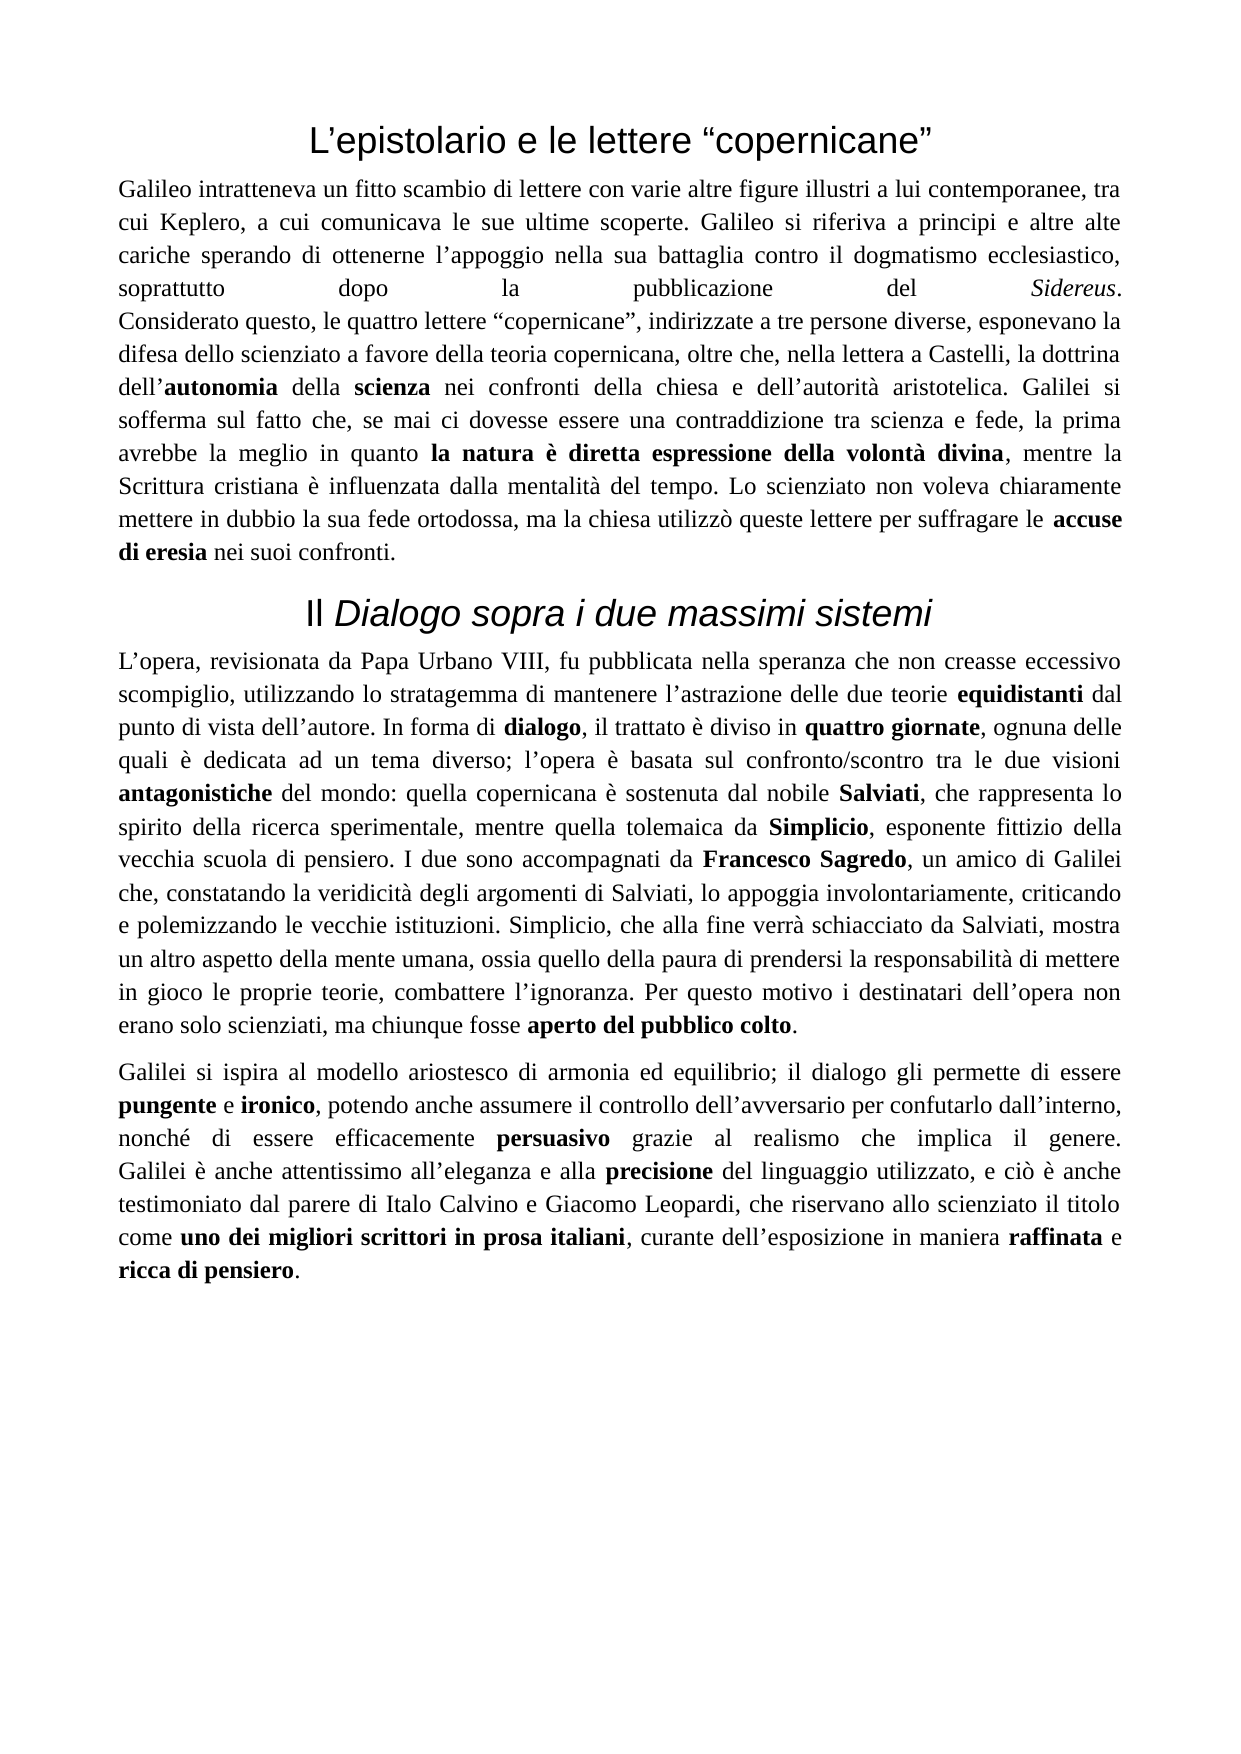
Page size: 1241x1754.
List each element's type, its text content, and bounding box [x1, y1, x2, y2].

text L’opera, revisionata da Papa Urbano VIII, fu pubblicata nella speranza che non creasse eccessivo scompiglio, utilizzando lo stratagemma di mantenere l’astrazione delle due teorie equidistanti dal punto di vista dell’autore. In forma di dialogo, il trattato è diviso in quattro giornate, ognuna delle quali è dedicata ad un tema diverso; l’opera è basata sul confronto/scontro tra le due visioni antagonistiche del mondo: quella copernicana è sostenuta dal nobile Salviati, che rappresenta lo spirito della ricerca sperimentale, mentre quella tolemaica da Simplicio, esponente fittizio della vecchia scuola di pensiero. I due sono accompagnati da Francesco Sagredo, un amico di Galilei che, constatando la veridicità degli argomenti di Salviati, lo appoggia involontariamente, criticando e polemizzando le vecchie istituzioni. Simplicio, che alla fine verrà schiacciato da Salviati, mostra un altro aspetto della mente umana, ossia quello della paura di prendersi la responsabilità di mettere in gioco le proprie teorie, combattere l’ignoranza. Per questo motivo i destinatari dell’opera non erano solo scienziati, ma chiunque fosse aperto del pubblico colto. [118, 646, 1122, 1038]
subtitle Il Dialogo sopra i due massimi sistemi [118, 591, 1122, 634]
text Galileo intratteneva un fitto scambio di lettere con varie altre figure illustri a lui contemporanee, tra cui Keplero, a cui comunicava le sue ultime scoperte. Galileo si riferiva a principi e altre alte cariche sperando di ottenerne l’appoggio nella sua battaglia contro il dogmatismo ecclesiastico, soprattutto dopo la pubblicazione del Sidereus. Considerato questo, le quattro lettere “copernicane”, indirizzate a tre persone diverse, esponevano la difesa dello scienziato a favore della teoria copernicana, oltre che, nella lettera a Castelli, la dottrina dell’autonomia della scienza nei confronti della chiesa e dell’autorità aristotelica. Galilei si sofferma sul fatto che, se mai ci dovesse essere una contraddizione tra scienza e fede, la prima avrebbe la meglio in quanto la natura è diretta espressione della volontà divina, mentre la Scrittura cristiana è influenzata dalla mentalità del tempo. Lo scienziato non voleva chiaramente mettere in dubbio la sua fede ortodossa, ma la chiesa utilizzò queste lettere per suffragare le accuse di eresia nei suoi confronti. [118, 174, 1122, 566]
subtitle L’epistolario e le lettere “copernicane” [118, 118, 1122, 161]
text Galilei si ispira al modello ariostesco di armonia ed equilibrio; il dialogo gli permette di essere pungente e ironico, potendo anche assumere il controllo dell’avversario per confutarlo dall’interno, nonché di essere efficacemente persuasivo grazie al realismo che implica il genere. Galilei è anche attentissimo all’eleganza e alla precisione del linguaggio utilizzato, e ciò è anche testimoniato dal parere di Italo Calvino e Giacomo Leopardi, che riservano allo scienziato il titolo come uno dei migliori scrittori in prosa italiani, curante dell’esposizione in maniera raffinata e ricca di pensiero. [118, 1057, 1122, 1284]
